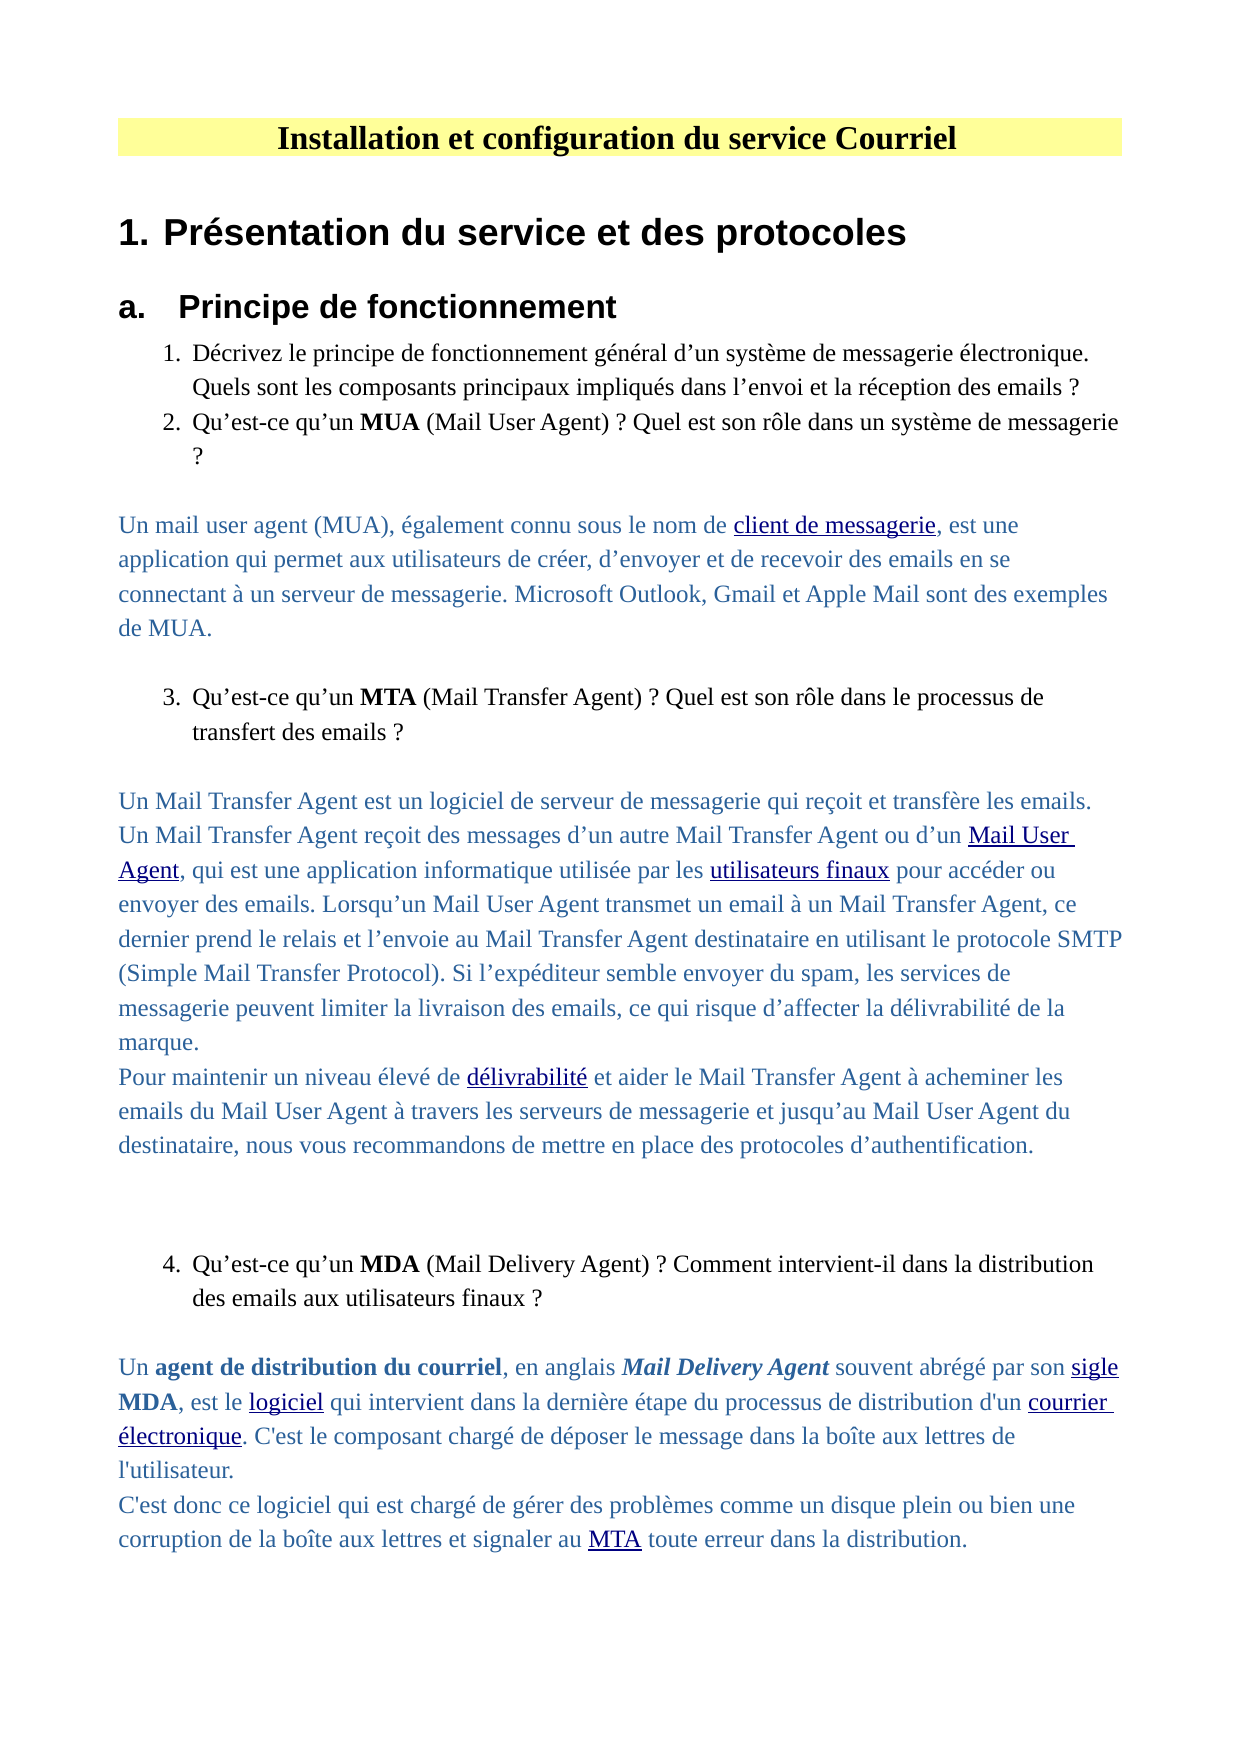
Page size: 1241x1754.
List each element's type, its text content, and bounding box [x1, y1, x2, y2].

list Qu’est-ce qu’un MDA (Mail Delivery Agent) ? Comment intervient-il dans la distribution des emails aux utilisateurs finaux ? [162, 1249, 1122, 1312]
text Un agent de distribution du courriel, en anglais Mail Delivery Agent souvent abrégé par son sigle MDA, est le logiciel qui intervient dans la dernière étape du processus de distribution d'un courrier électronique. C'est le composant chargé de déposer le message dans la boîte aux lettres de l'utilisateur. [118, 1352, 1122, 1484]
text Un Mail Transfer Agent est un logiciel de serveur de messagerie qui reçoit et transfère les emails. Un Mail Transfer Agent reçoit des messages d’un autre Mail Transfer Agent ou d’un Mail User Agent, qui est une application informatique utilisée par les utilisateurs finaux pour accéder ou envoyer des emails. Lorsqu’un Mail User Agent transmet un email à un Mail Transfer Agent, ce dernier prend le relais et l’envoie au Mail Transfer Agent destinataire en utilisant le protocole SMTP (Simple Mail Transfer Protocol). Si l’expéditeur semble envoyer du spam, les services de messagerie peuvent limiter la livraison des emails, ce qui risque d’affecter la délivrabilité de la marque. [118, 786, 1122, 1056]
list Qu’est-ce qu’un MUA (Mail User Agent) ? Quel est son rôle dans un système de messagerie ? [162, 407, 1122, 470]
text C'est donc ce logiciel qui est chargé de gérer des problèmes comme un disque plein ou bien une corruption de la boîte aux lettres et signaler au MTA toute erreur dans la distribution. [118, 1490, 1122, 1553]
list Décrivez le principe de fonctionnement général d’un système de messagerie électronique. Quels sont les composants principaux impliqués dans l’envoi et la réception des emails ? [162, 338, 1122, 401]
list Qu’est-ce qu’un MTA (Mail Transfer Agent) ? Quel est son rôle dans le processus de transfert des emails ? [162, 682, 1122, 746]
text Pour maintenir un niveau élevé de délivrabilité et aider le Mail Transfer Agent à acheminer les emails du Mail User Agent à travers les serveurs de messagerie et jusqu’au Mail User Agent du destinataire, nous vous recommandons de mettre en place des protocoles d’authentification. [118, 1062, 1122, 1159]
subtitle Présentation du service et des protocoles [118, 210, 1122, 253]
text Un mail user agent (MUA), également connu sous le nom de client de messagerie, est une application qui permet aux utilisateurs de créer, d’envoyer et de recevoir des emails en se connectant à un serveur de messagerie. Microsoft Outlook, Gmail et Apple Mail sont des exemples de MUA. [118, 510, 1122, 642]
subtitle Principe de fonctionnement [118, 287, 1122, 325]
text Installation et configuration du service Courriel [118, 118, 1122, 156]
